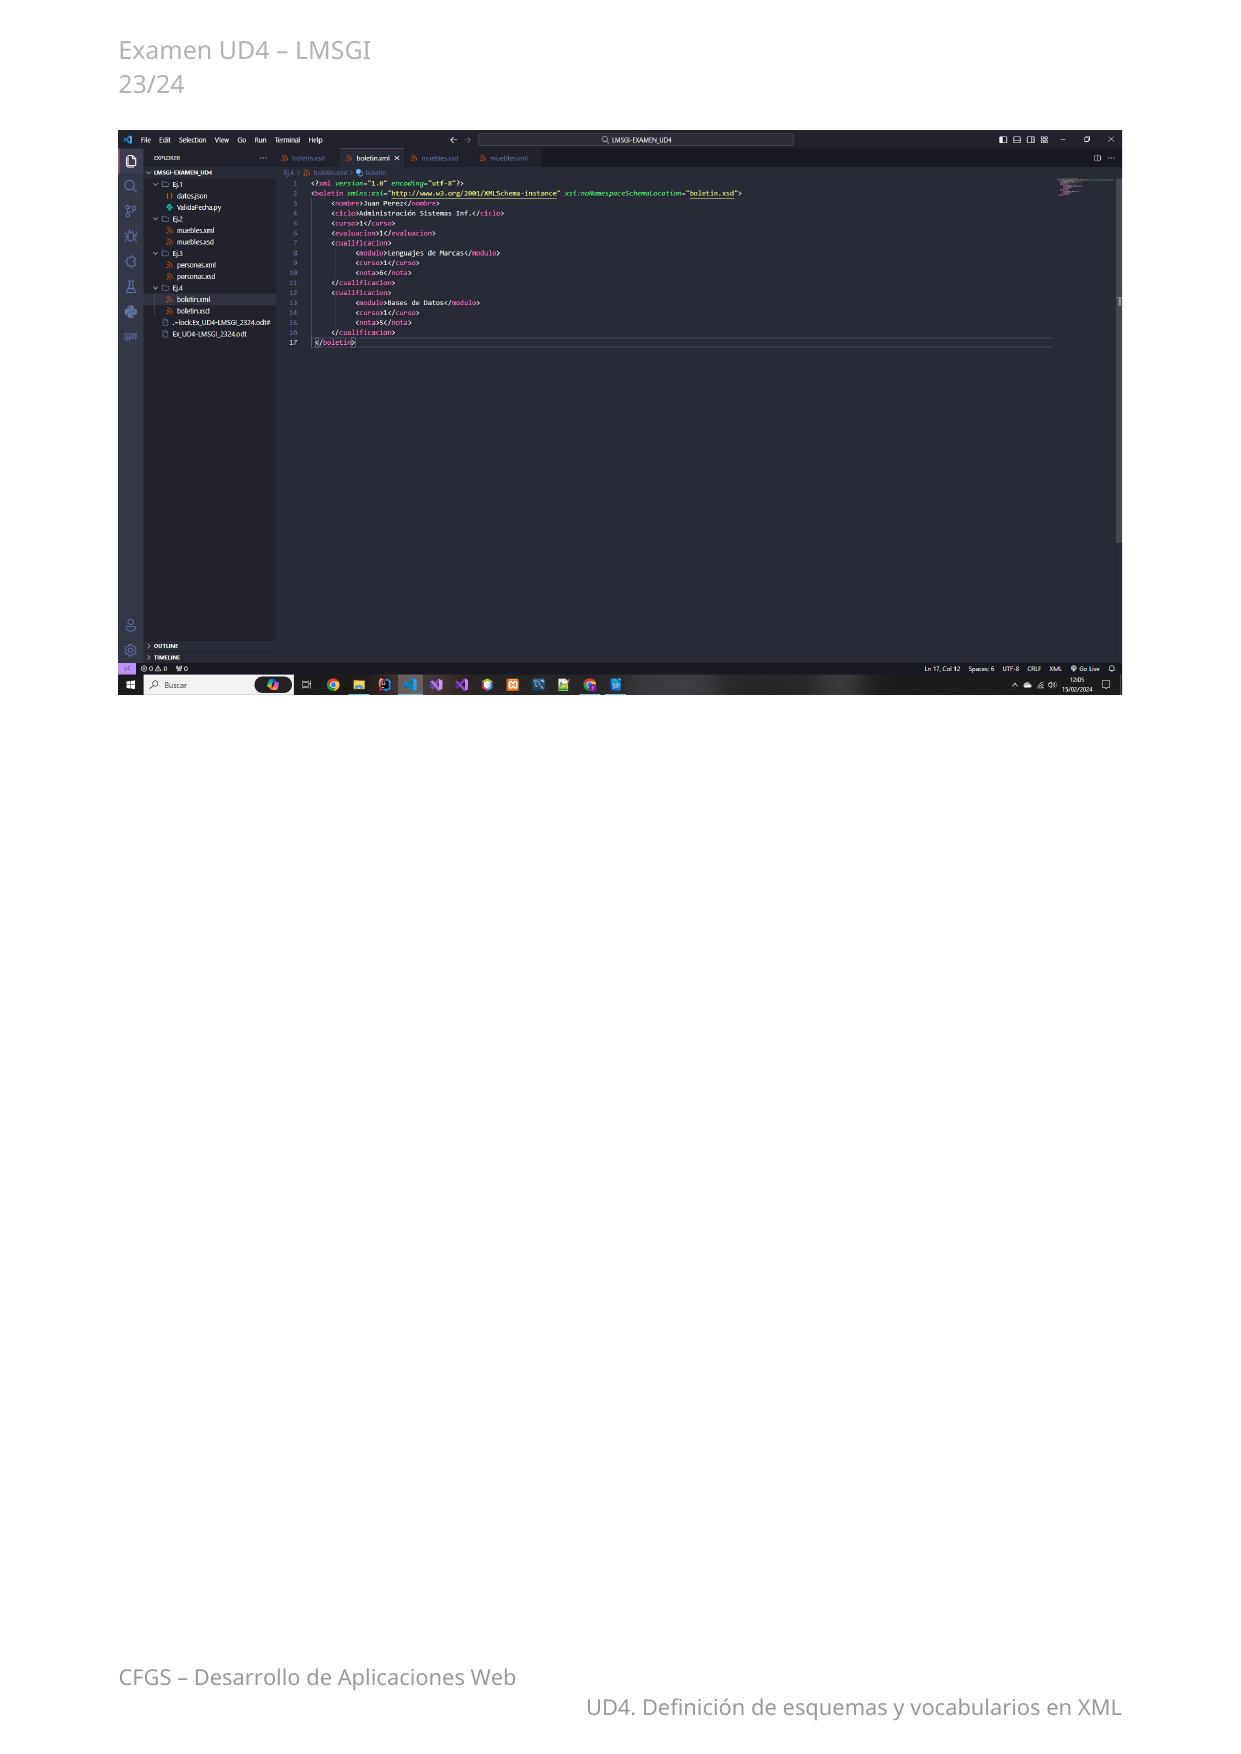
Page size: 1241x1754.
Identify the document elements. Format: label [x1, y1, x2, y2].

picture [118, 130, 1123, 695]
